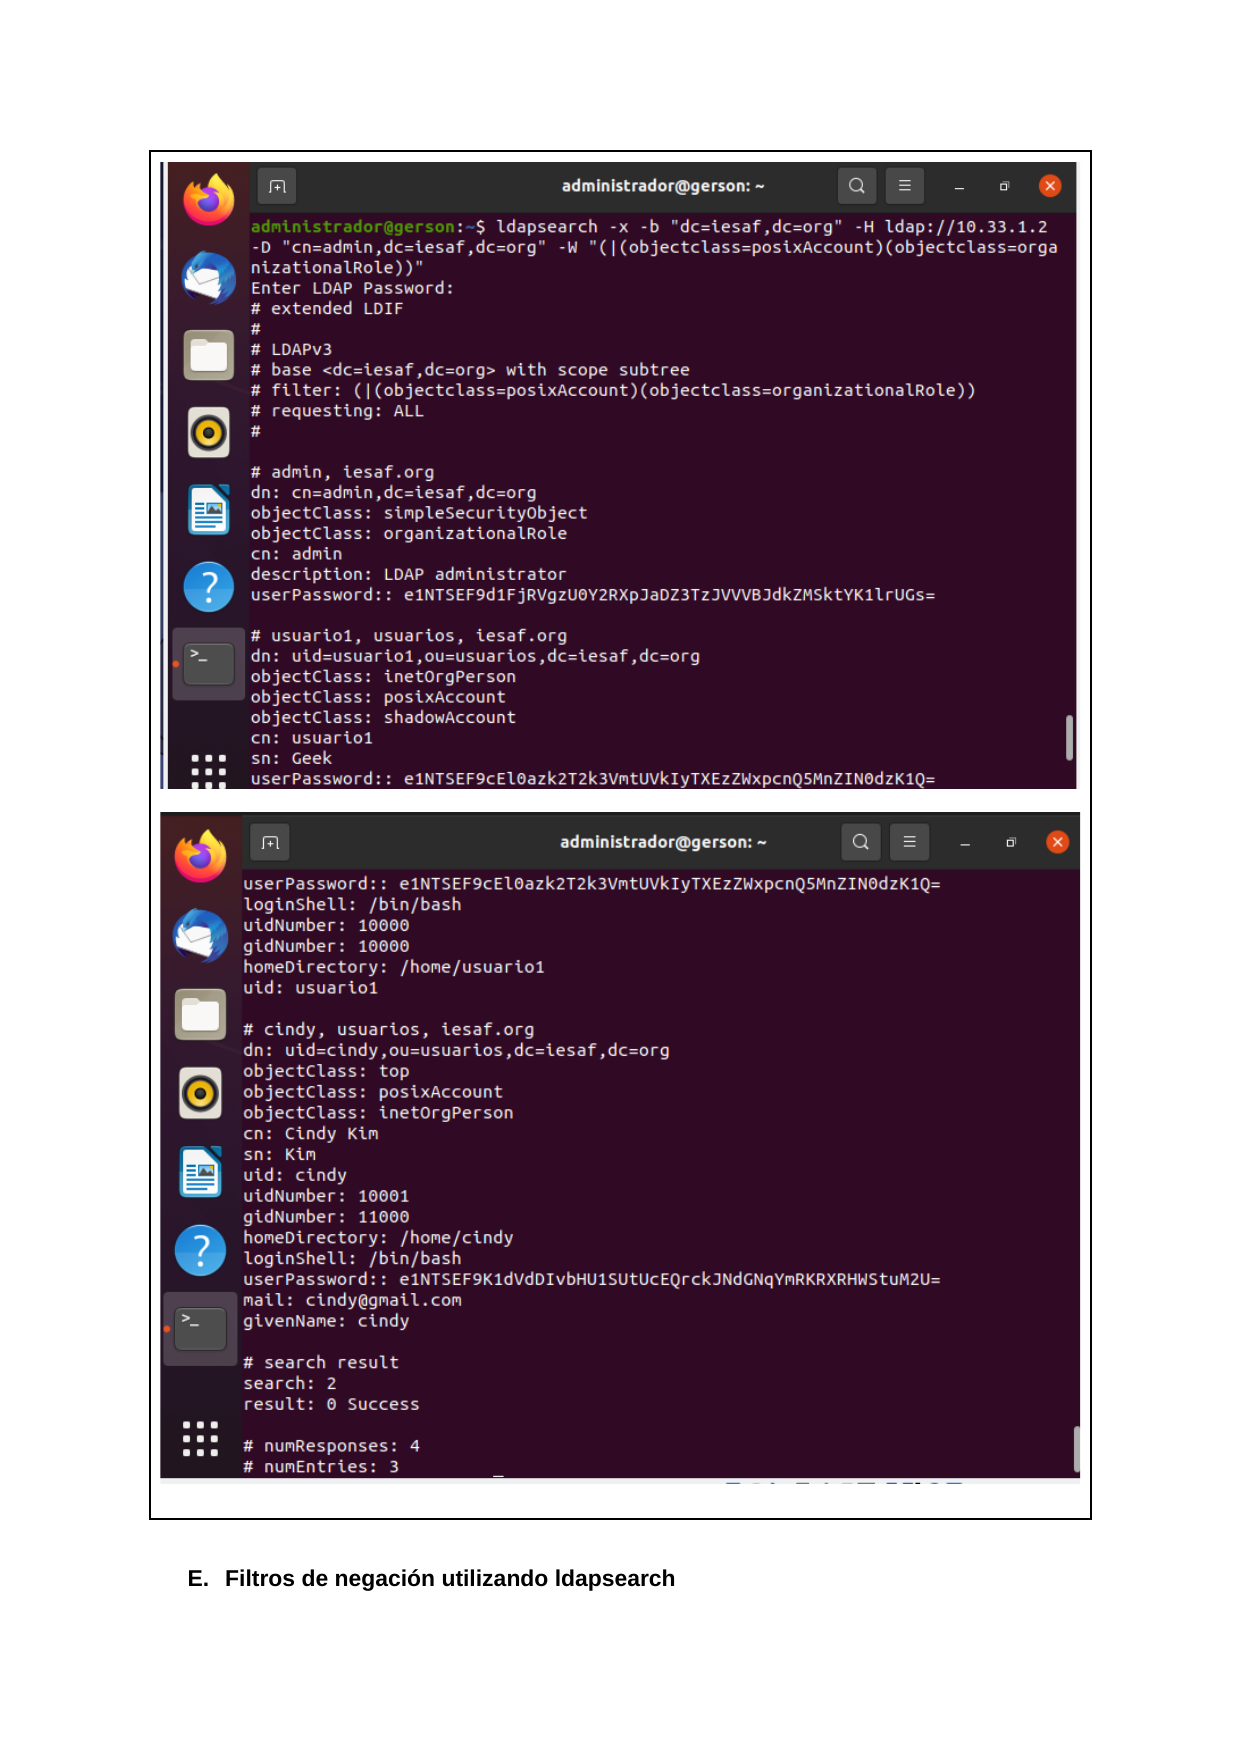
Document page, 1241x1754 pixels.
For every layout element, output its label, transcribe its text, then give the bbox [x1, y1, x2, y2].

picture [160, 162, 1080, 789]
table_cell [151, 152, 1090, 1518]
subtitle Filtros de negación utilizando ldapsearch [187, 1565, 1090, 1591]
picture [160, 812, 1080, 1484]
